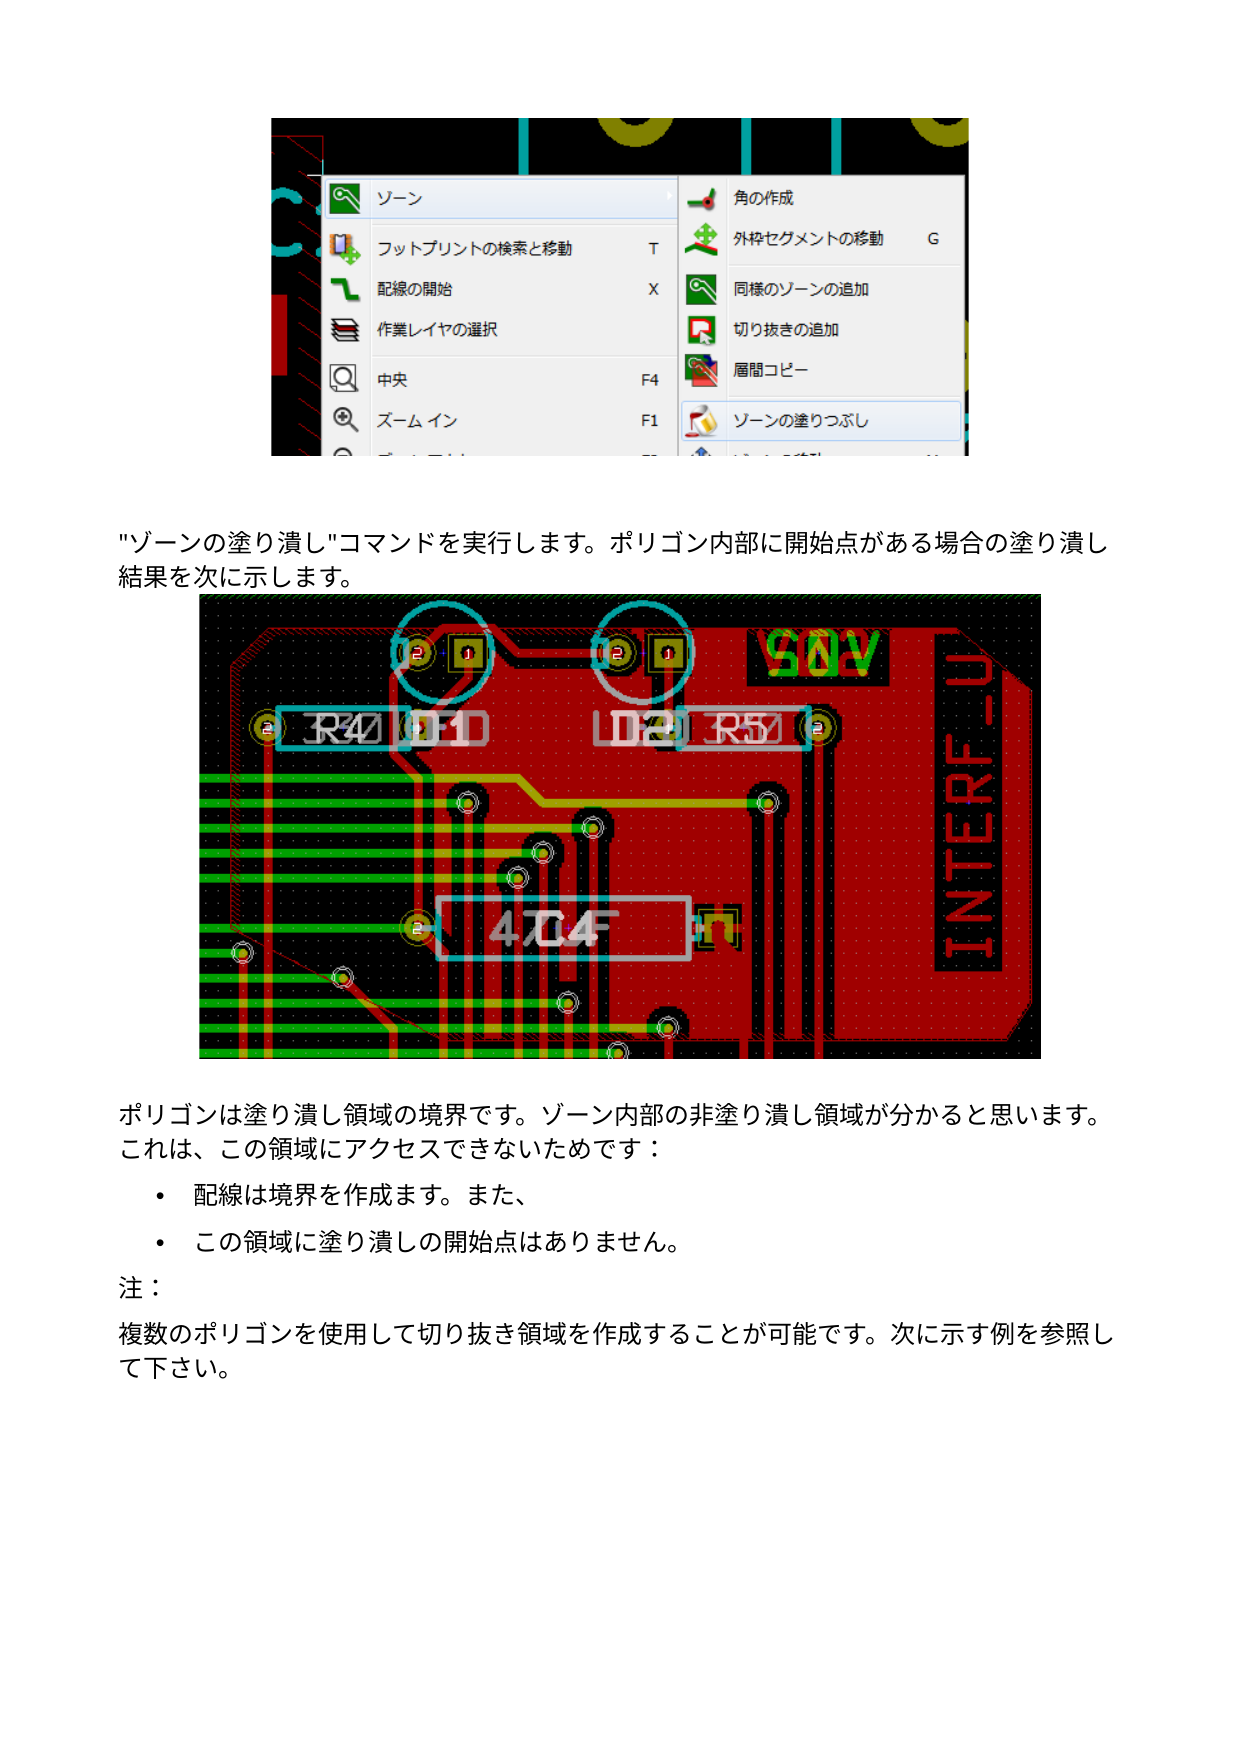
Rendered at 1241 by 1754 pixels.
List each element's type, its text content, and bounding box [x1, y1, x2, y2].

list 配線は境界を作成ます。また、 [156, 1178, 1122, 1212]
picture [199, 594, 1041, 1059]
text ポリゴンは塗り潰し領域の境界です。ゾーン内部の非塗り潰し領域が分かると思います。これは、この領域にアクセスできないためです： [118, 1098, 1122, 1166]
list この領域に塗り潰しの開始点はありません。 [156, 1224, 1122, 1258]
text 注： [118, 1271, 1122, 1305]
text "ゾーンの塗り潰し"コマンドを実行します。ポリゴン内部に開始点がある場合の塗り潰し結果を次に示します。 [118, 526, 1122, 594]
text 複数のポリゴンを使用して切り抜き領域を作成することが可能です。次に示す例を参照して下さい。 [118, 1317, 1122, 1385]
